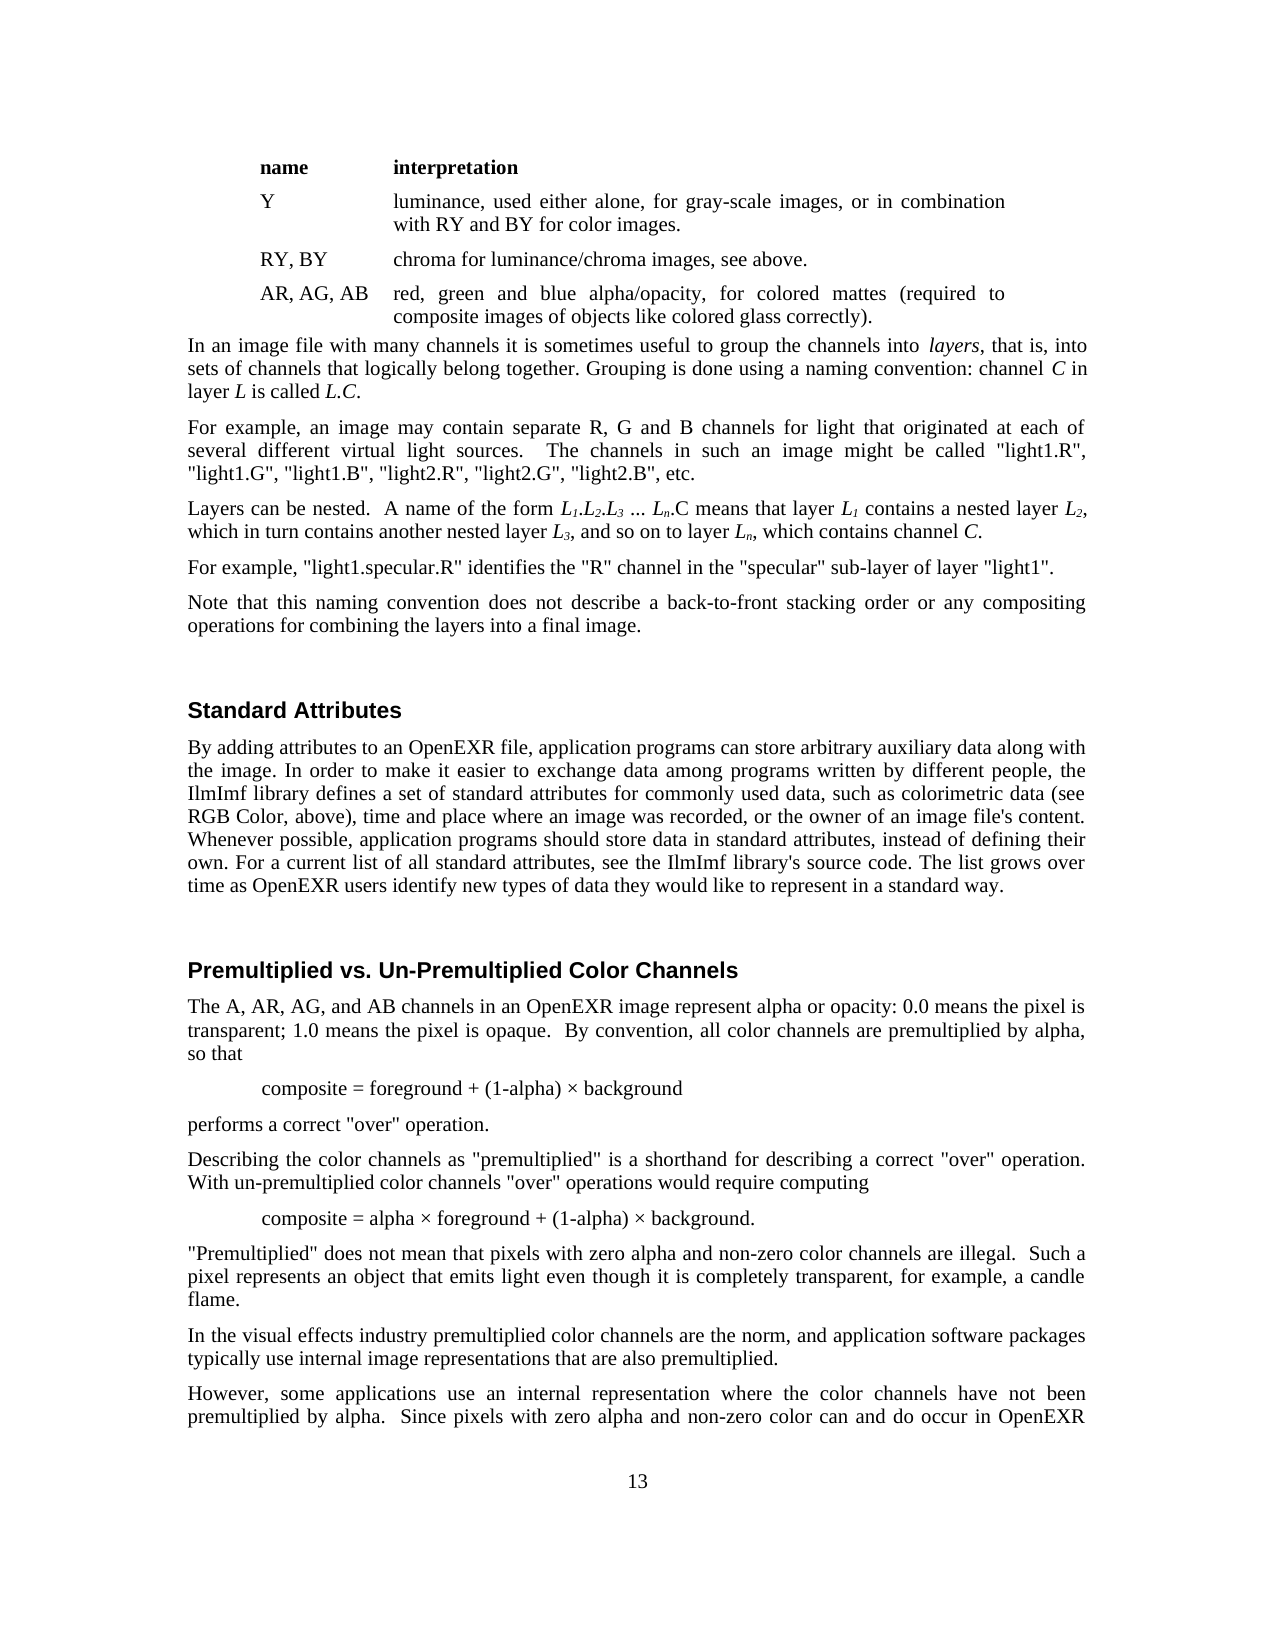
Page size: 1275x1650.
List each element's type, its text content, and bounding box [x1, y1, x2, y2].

text composite = alpha × foreground + (1-alpha) × background. [187, 1207, 1087, 1229]
text For example, an image may contain separate R, G and B channels for light that originated at each of several different virtual light sources. The channels in such an image might be called "light1.R", "light1.G", "light1.B", "light2.R", "light2.G", "light2.B", etc. [187, 416, 1087, 484]
text The A, AR, AG, and AB channels in an OpenEXR image represent alpha or opacity: 0.0 means the pixel is transparent; 1.0 means the pixel is opaque. By convention, all color channels are premultiplied by alpha, so that [187, 995, 1087, 1064]
text Note that this naming convention does not describe a back-to-front stacking order or any compositing operations for combining the layers into a final image. [187, 591, 1087, 637]
table_cell RY, BY [254, 242, 387, 276]
table_cell red, green and blue alpha/opacity, for colored mattes (required to composite images of objects like colored glass correctly). [387, 276, 1012, 334]
table_cell luminance, used either alone, for gray-scale images, or in combination with RY and BY for color images. [387, 185, 1012, 242]
text Layers can be nested. A name of the form L1.L2.L3 ... Ln.C means that layer L1 contains a nested layer L2, which in turn contains another nested layer L3, and so on to layer Ln, which contains channel C. [187, 497, 1087, 543]
subtitle Standard Attributes [187, 698, 1087, 723]
text performs a correct "over" operation. [187, 1112, 1087, 1136]
table_header name [254, 150, 387, 184]
table_cell chroma for luminance/chroma images, see above. [387, 242, 1012, 276]
text For example, "light1.specular.R" identifies the "R" channel in the "specular" sub-layer of layer "light1". [187, 556, 1087, 579]
text composite = foreground + (1-alpha) × background [187, 1077, 1087, 1100]
text Describing the color channels as "premultiplied" is a shorthand for describing a correct "over" operation. With un-premultiplied color channels "over" operations would require computing [187, 1148, 1087, 1194]
text However, some applications use an internal representation where the color channels have not been premultiplied by alpha. Since pixels with zero alpha and non-zero color can and do occur in OpenEXR [187, 1382, 1087, 1428]
table_cell Y [254, 185, 387, 242]
subtitle Premultiplied vs. Un-Premultiplied Color Channels [187, 957, 1087, 983]
text By adding attributes to an OpenEXR file, application programs can store arbitrary auxiliary data along with the image. In order to make it easier to exchange data among programs written by different people, the IlmImf library defines a set of standard attributes for commonly used data, such as colorimetric data (see RGB Color, above), time and place where an image was recorded, or the owner of an image file's content. Whenever possible, application programs should store data in standard attributes, instead of defining their own. For a current list of all standard attributes, see the IlmImf library's source code. The list grows over time as OpenEXR users identify new types of data they would like to represent in a standard way. [187, 736, 1087, 897]
text In the visual effects industry premultiplied color channels are the norm, and application software packages typically use internal image representations that are also premultiplied. [187, 1324, 1087, 1370]
table_header interpretation [387, 150, 1012, 184]
text "Premultiplied" does not mean that pixels with zero alpha and non-zero color channels are illegal. Such a pixel represents an object that emits light even though it is completely transparent, for example, a candle flame. [187, 1242, 1087, 1311]
text In an image file with many channels it is sometimes useful to group the channels into layers, that is, into sets of channels that logically belong together. Grouping is done using a naming convention: channel C in layer L is called L.C. [187, 334, 1087, 403]
table_cell AR, AG, AB [254, 276, 387, 334]
